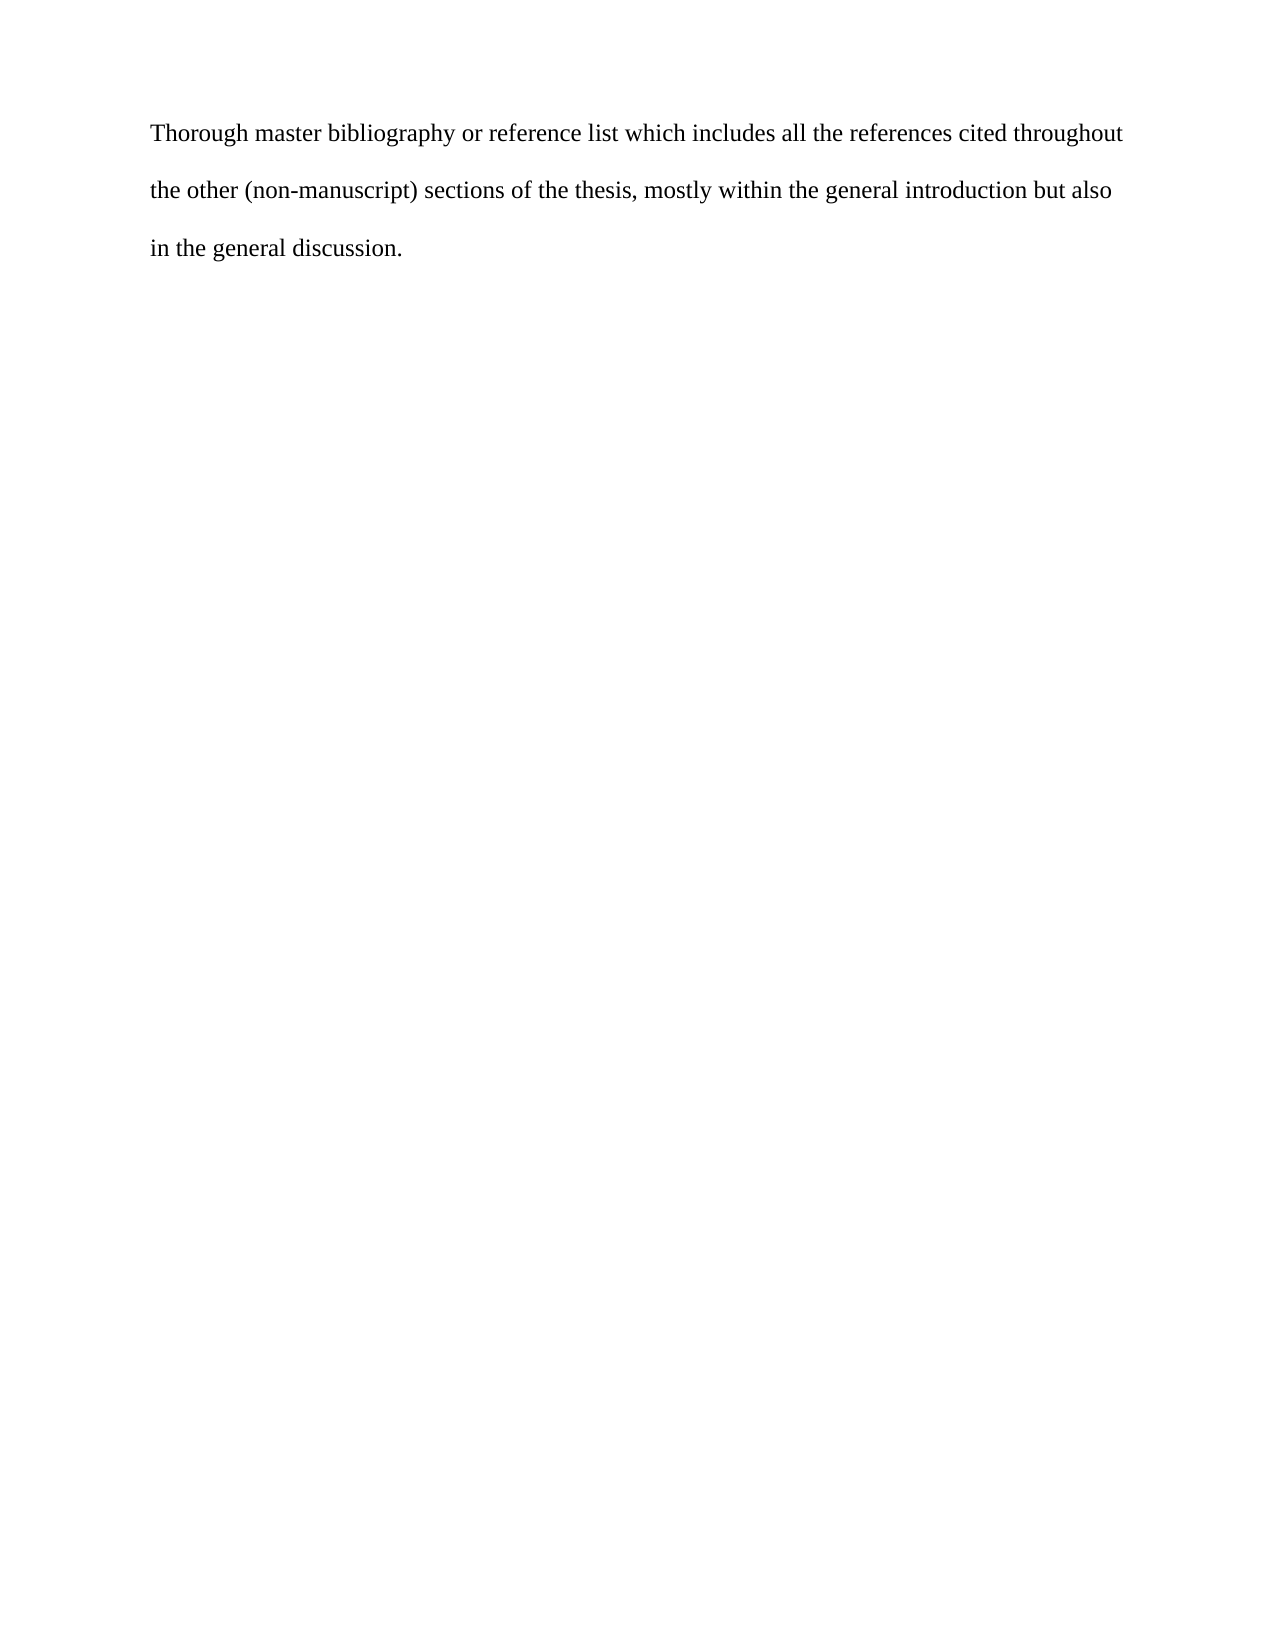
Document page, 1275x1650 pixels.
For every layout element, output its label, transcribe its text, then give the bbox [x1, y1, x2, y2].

text Thorough master bibliography or reference list which includes all the references cited throughout the other (non-manuscript) sections of the thesis, mostly within the general introduction but also in the general discussion. [150, 118, 1125, 262]
